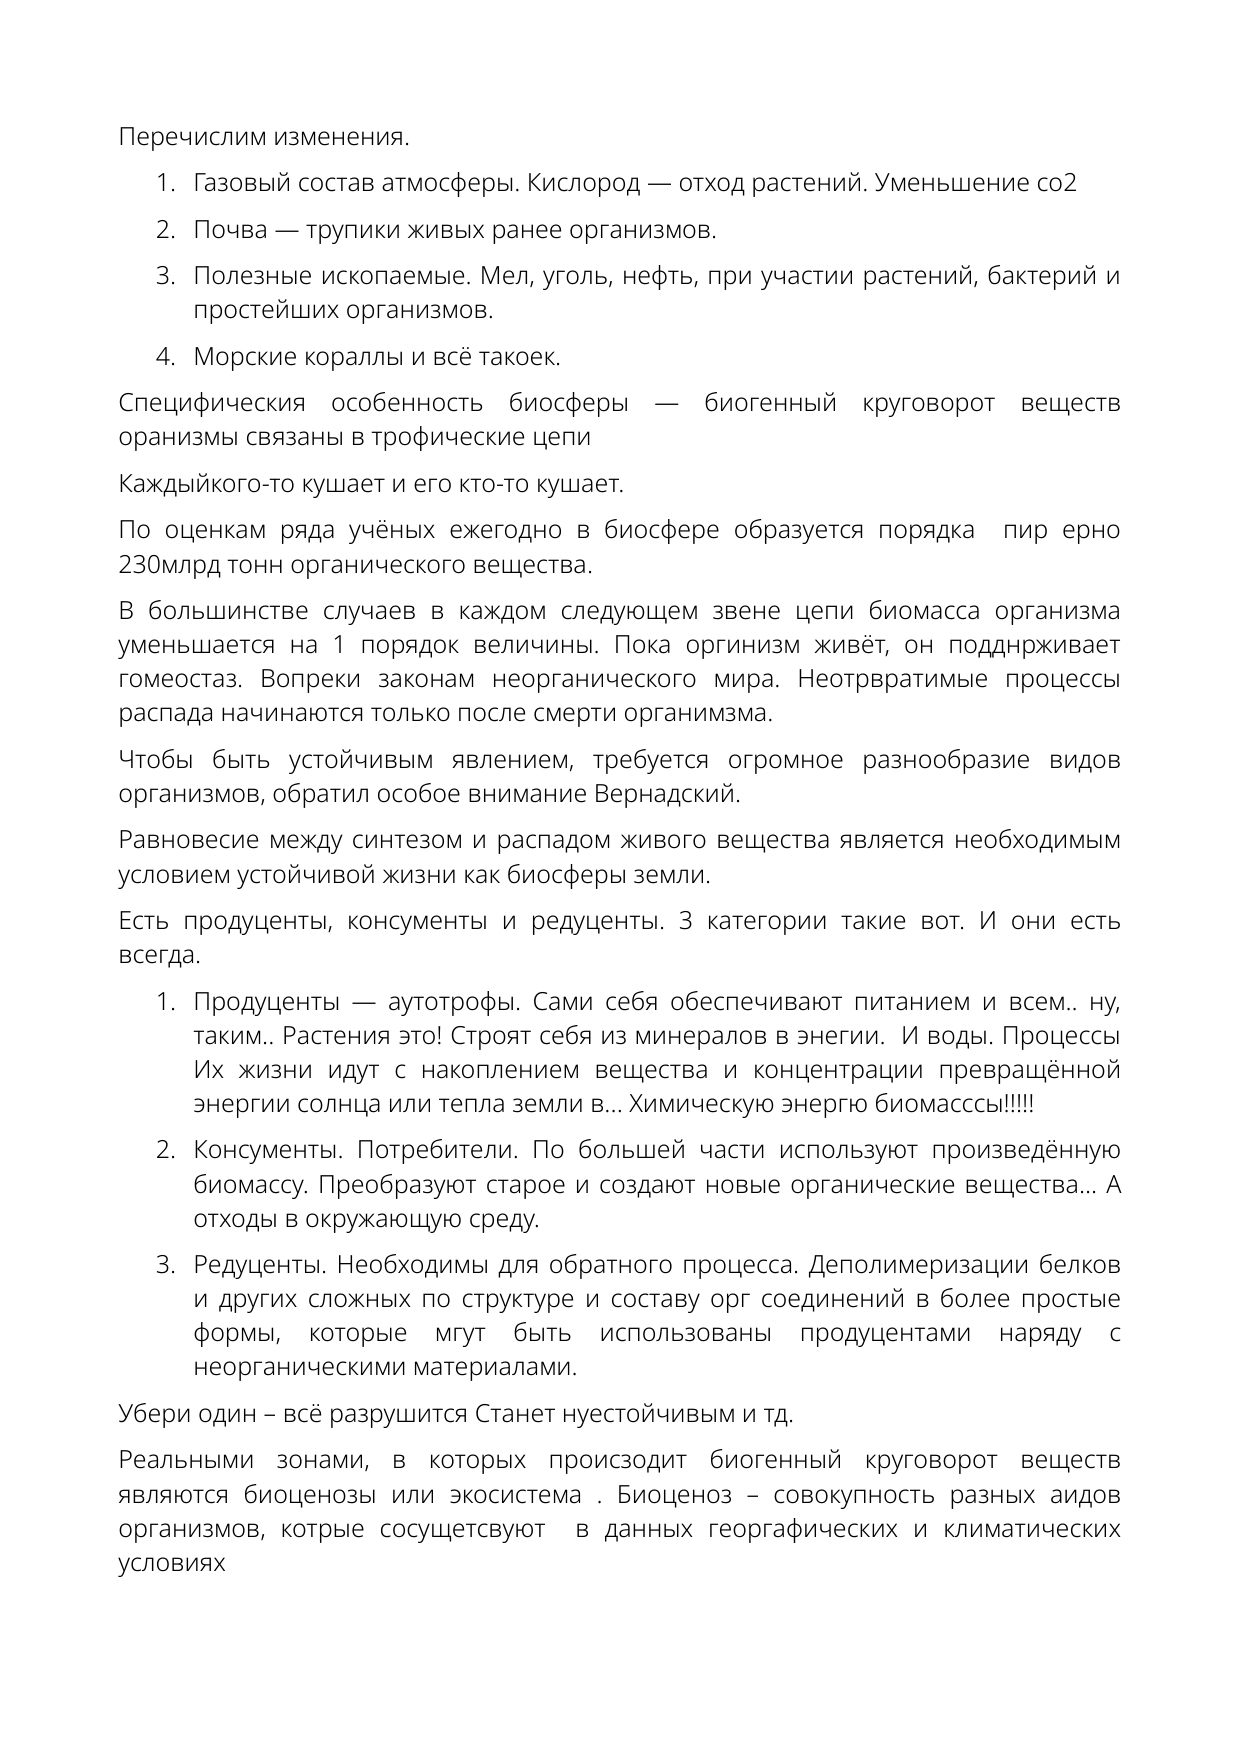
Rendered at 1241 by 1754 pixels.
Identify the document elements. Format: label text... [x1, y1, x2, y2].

text Убери один – всё разрушится Станет нуестойчивым и тд. [118, 1396, 1122, 1430]
text Чтобы быть устойчивым явлением, требуется огромное разнообразие видов организмов, обратил особое внимание Вернадский. [118, 742, 1122, 810]
text Реальными зонами, в которых происзодит биогенный круговорот веществ являются биоценозы или экосистема . Биоценоз – совокупность разных аидов организмов, котрые сосущетсвуют в данных георгафических и климатических условиях [118, 1442, 1122, 1578]
text Есть продуценты, консументы и редуценты. 3 категории такие вот. И они есть всегда. [118, 903, 1122, 971]
text Каждыйкого-то кушает и его кто-то кушает. [118, 466, 1122, 500]
list Консументы. Потребители. По большей части используют произведённую биомассу. Преобразуют старое и создают новые органические вещества... А отходы в окружающую среду. [156, 1132, 1122, 1234]
text Специфическия особенность биосферы — биогенный круговорот веществ оранизмы связаны в трофические цепи [118, 385, 1122, 453]
list Редуценты. Необходимы для обратного процесса. Деполимеризации белков и других сложных по структуре и составу орг соединений в более простые формы, которые мгут быть использованы продуцентами наряду с неорганическими материалами. [156, 1247, 1122, 1383]
text Равновесие между синтезом и распадом живого вещества является необходимым условием устойчивой жизни как биосферы земли. [118, 822, 1122, 890]
list Морские кораллы и всё такоек. [156, 338, 1122, 372]
list Почва — трупики живых ранее организмов. [156, 211, 1122, 245]
text В большинстве случаев в каждом следующем звене цепи биомасса организма уменьшается на 1 порядок величины. Пока оргинизм живёт, он подднрживает гомеостаз. Вопреки законам неорганического мира. Неотрвратимые процессы распада начинаются только после смерти органимзма. [118, 593, 1122, 729]
list Газовый состав атмосферы. Кислород — отход растений. Уменьшение со2 [156, 165, 1122, 199]
list Полезные ископаемые. Мел, уголь, нефть, при участии растений, бактерий и простейших организмов. [156, 258, 1122, 326]
list Продуценты — аутотрофы. Сами себя обеспечивают питанием и всем.. ну, таким.. Растения это! Строят себя из минералов в энегии. И воды. Процессы Их жизни идут с накоплением вещества и концентрации превращённой энергии солнца или тепла земли в... Химическую энергю биомасссы!!!!! [156, 983, 1122, 1120]
text Перечислим изменения. [118, 118, 1122, 152]
text По оценкам ряда учёных ежегодно в биосфере образуется порядка пир ерно 230млрд тонн органического вещества. [118, 512, 1122, 580]
